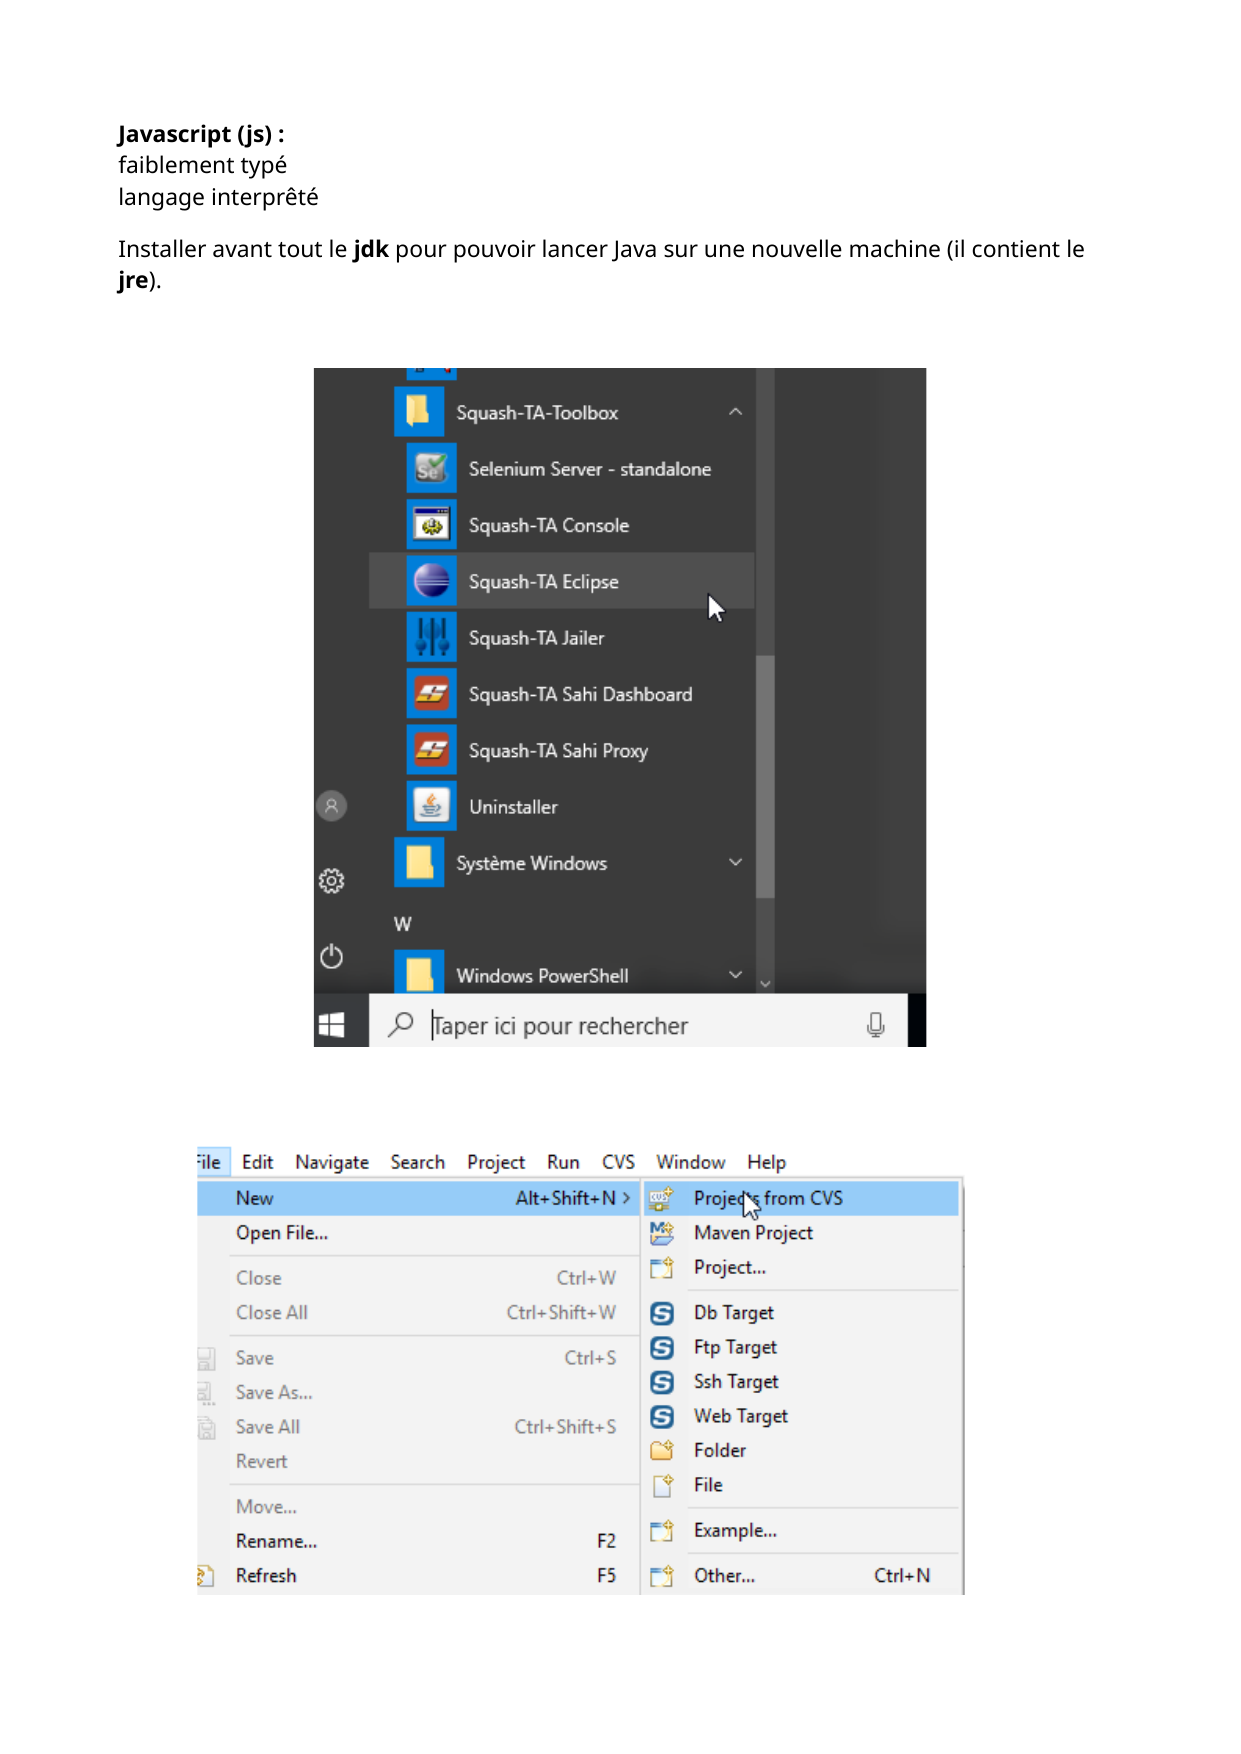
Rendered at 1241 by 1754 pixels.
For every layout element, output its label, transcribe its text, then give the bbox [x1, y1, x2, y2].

text Installer avant tout le jdk pour pouvoir lancer Java sur une nouvelle machine (il contient le jre). [118, 233, 1122, 295]
text Javascript (js) : faiblement typé langage interprêté [118, 118, 1122, 212]
picture [197, 1144, 965, 1595]
picture [313, 368, 927, 1047]
